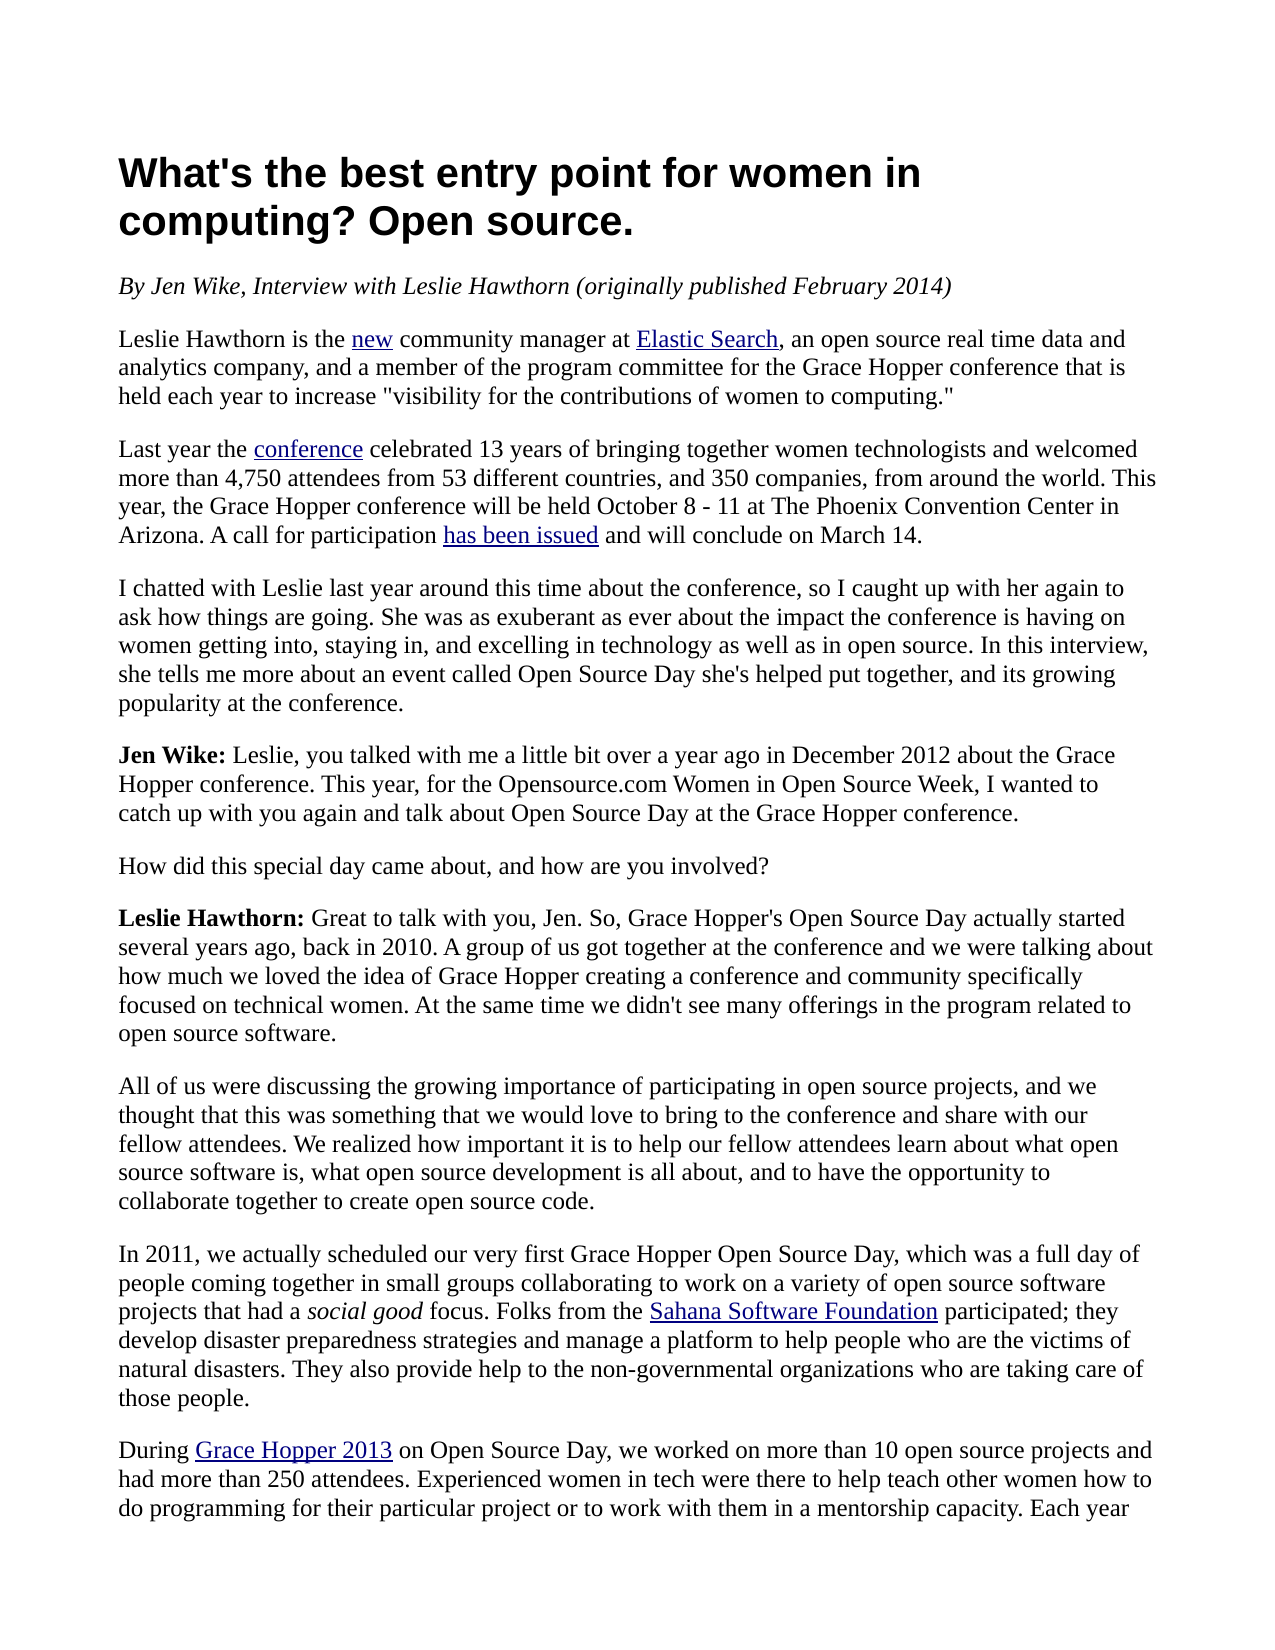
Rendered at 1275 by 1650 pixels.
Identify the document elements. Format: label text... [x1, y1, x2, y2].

subtitle What's the best entry point for women in computing? Open source. [118, 148, 1157, 244]
text During Grace Hopper 2013 on Open Source Day, we worked on more than 10 open source projects and had more than 250 attendees. Experienced women in tech were there to help teach other women how to do programming for their particular project or to work with them in a mentorship capacity. Each year [118, 1435, 1157, 1522]
text In 2011, we actually scheduled our very first Grace Hopper Open Source Day, which was a full day of people coming together in small groups collaborating to work on a variety of open source software projects that had a social good focus. Folks from the Sahana Software Foundation participated; they develop disaster preparedness strategies and manage a platform to help people who are the victims of natural disasters. They also provide help to the non-governmental organizations who are taking care of those people. [118, 1239, 1157, 1411]
text By Jen Wike, Interview with Leslie Hawthorn (originally published February 2014) [118, 271, 1157, 300]
text Jen Wike: Leslie, you talked with me a little bit over a year ago in December 2012 about the Grace Hopper conference. This year, for the Opensource.com Women in Open Source Week, I wanted to catch up with you again and talk about Open Source Day at the Grace Hopper conference. [118, 741, 1157, 827]
text All of us were discussing the growing importance of participating in open source projects, and we thought that this was something that we would love to bring to the conference and share with our fellow attendees. We realized how important it is to help our fellow attendees learn about what open source software is, what open source development is all about, and to have the opportunity to collaborate together to create open source code. [118, 1071, 1157, 1215]
text Last year the conference celebrated 13 years of bringing together women technologists and welcomed more than 4,750 attendees from 53 different countries, and 350 companies, from around the world. This year, the Grace Hopper conference will be held October 8 - 11 at The Phoenix Convention Center in Arizona. A call for participation has been issued and will conclude on March 14. [118, 434, 1157, 549]
text Leslie Hawthorn is the new community manager at Elastic Search, an open source real time data and analytics company, and a member of the program committee for the Grace Hopper conference that is held each year to increase "visibility for the contributions of women to computing." [118, 324, 1157, 410]
text How did this special day came about, and how are you involved? [118, 851, 1157, 879]
text Leslie Hawthorn: Great to talk with you, Jen. So, Grace Hopper's Open Source Day actually started several years ago, back in 2010. A group of us got together at the conference and we were talking about how much we loved the idea of Grace Hopper creating a conference and community specifically focused on technical women. At the same time we didn't see many offerings in the program related to open source software. [118, 903, 1157, 1047]
text I chatted with Leslie last year around this time about the conference, so I caught up with her again to ask how things are going. She was as exuberant as ever about the impact the conference is having on women getting into, staying in, and excelling in technology as well as in open source. In this interview, she tells me more about an event called Open Source Day she's helped put together, and its growing popularity at the conference. [118, 573, 1157, 717]
